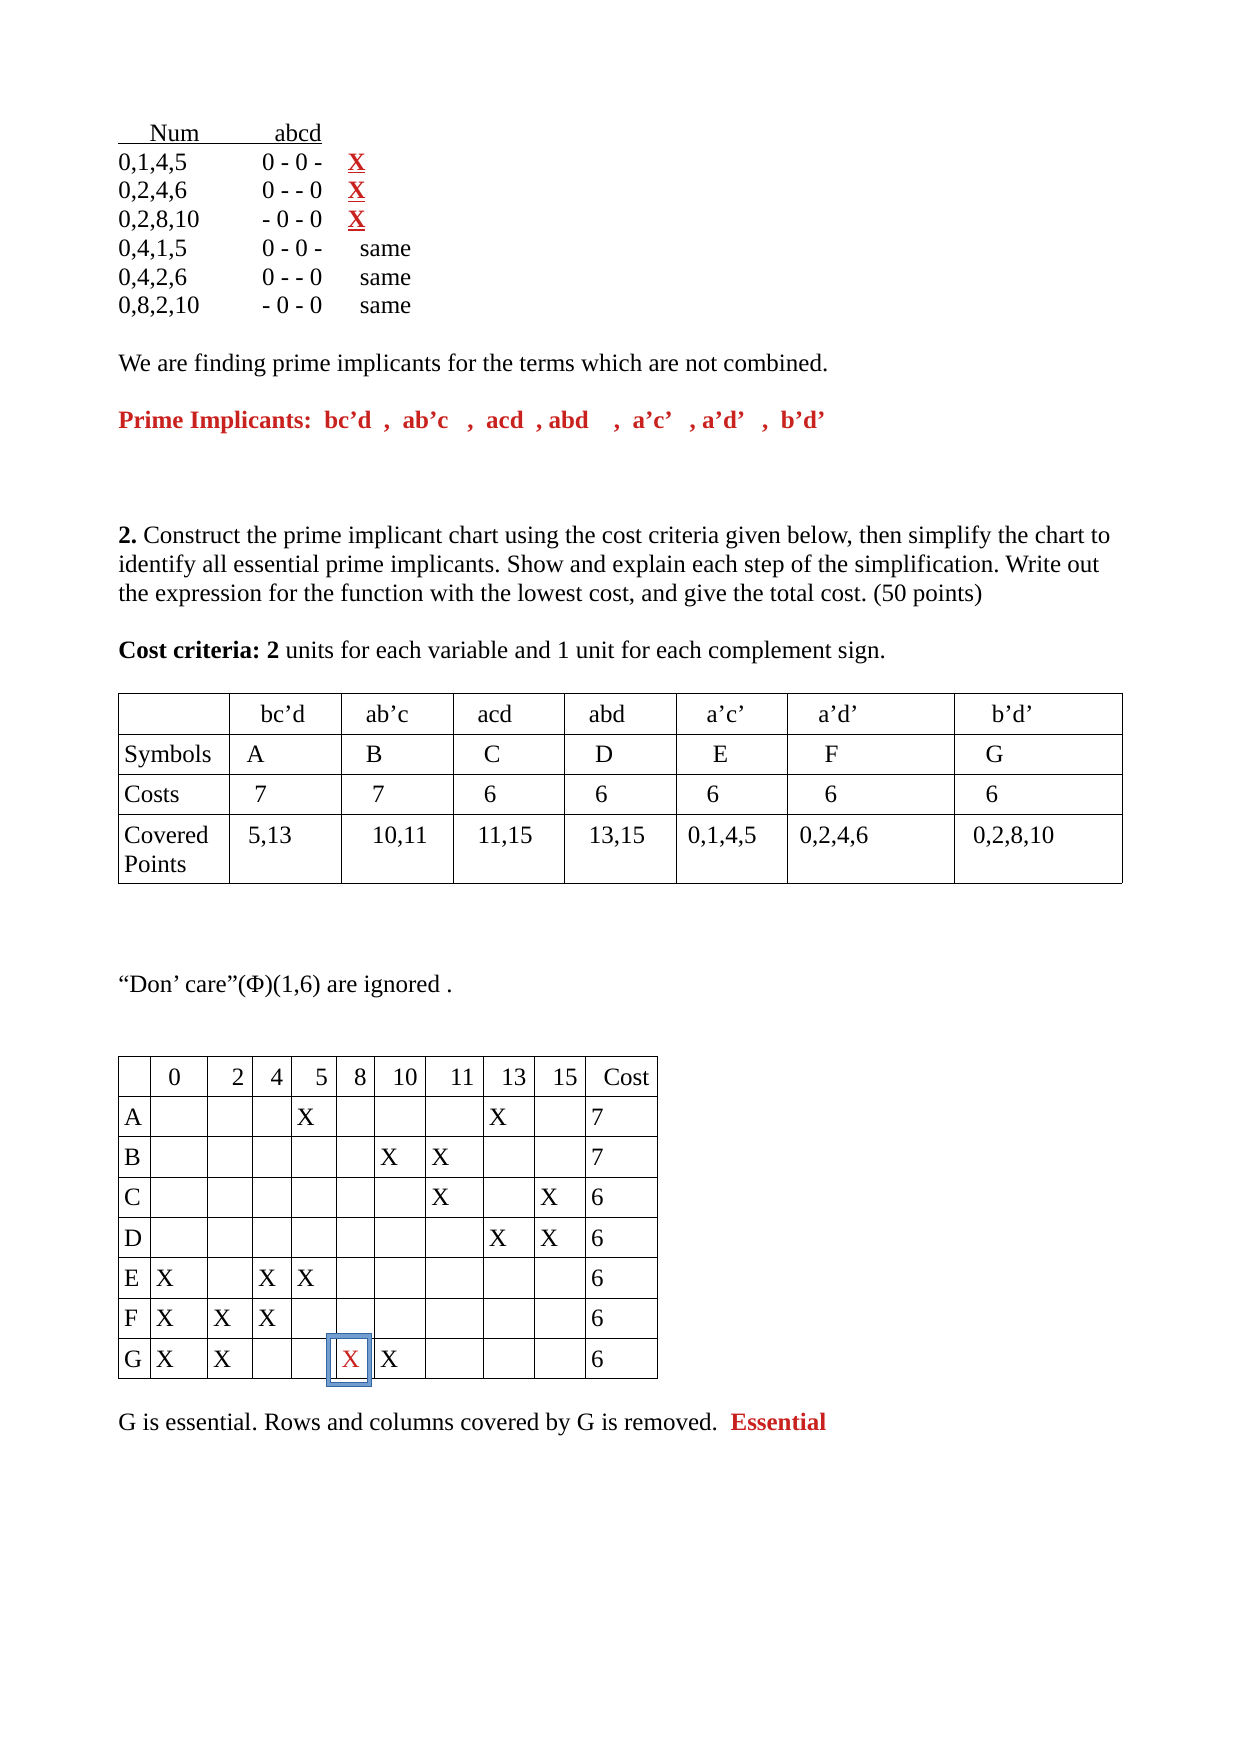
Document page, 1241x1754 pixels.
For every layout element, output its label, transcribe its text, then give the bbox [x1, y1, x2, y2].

table_cell [337, 1178, 374, 1217]
table_cell Symbols [119, 735, 229, 774]
table_cell C [119, 1178, 150, 1217]
table_cell [151, 1218, 207, 1257]
table_cell 13,15 [565, 815, 676, 883]
table_cell [292, 1137, 336, 1177]
table_cell B [119, 1137, 150, 1177]
table_cell [208, 1137, 252, 1177]
table_cell X [253, 1299, 291, 1338]
table_cell [426, 1339, 483, 1378]
table_cell [292, 1178, 336, 1217]
table_cell 0,2,4,6 [788, 815, 954, 883]
table_cell E [677, 735, 787, 774]
text 0,2,8,10 - 0 - 0 X [118, 204, 1122, 233]
table_cell [253, 1137, 291, 1177]
table_cell A [230, 735, 341, 774]
table_cell [535, 1258, 585, 1298]
table_cell [253, 1178, 291, 1217]
table_cell X [484, 1218, 534, 1257]
table_cell 10,11 [342, 815, 453, 883]
table_cell 6 [955, 775, 1122, 814]
text 0,2,4,6 0 - - 0 X [118, 176, 1122, 204]
table_cell X [292, 1258, 336, 1298]
table_header [119, 694, 229, 733]
text 2. Construct the prime implicant chart using the cost criteria given below, then simplify the chart to identify all essential prime implicants. Show and explain each step of the simplification. Write out the expression for the function with the lowest cost, and give the total cost. (50 points) [118, 521, 1122, 607]
table_cell 6 [586, 1299, 657, 1338]
table_cell [337, 1218, 374, 1257]
table_cell 5,13 [230, 815, 341, 883]
table_cell [331, 1339, 336, 1378]
table_cell 7 [342, 775, 453, 814]
text G is essential. Rows and columns covered by G is removed. Essential [118, 1407, 1122, 1436]
table_cell X [426, 1178, 483, 1217]
table_cell [337, 1097, 374, 1136]
table_cell [484, 1339, 534, 1378]
table_cell [535, 1339, 585, 1378]
table_cell [375, 1097, 425, 1136]
table_cell X [151, 1299, 207, 1338]
table_cell [426, 1218, 483, 1257]
text We are finding prime implicants for the terms which are not combined. [118, 348, 1122, 377]
text 0,1,4,5 0 - 0 - X [118, 147, 1122, 176]
table_cell X [375, 1339, 425, 1378]
table_cell [292, 1218, 336, 1257]
text Cost criteria: 2 units for each variable and 1 unit for each complement sign. [118, 636, 1122, 664]
table_cell E [119, 1258, 150, 1298]
table_cell Costs [119, 775, 229, 814]
table_cell [484, 1258, 534, 1298]
table_cell [208, 1097, 252, 1136]
table_header 4 [253, 1057, 291, 1096]
table_cell X [208, 1339, 252, 1378]
table_cell [208, 1178, 252, 1217]
table_cell X [292, 1097, 336, 1136]
table_cell 6 [586, 1339, 657, 1378]
table_header 0 [151, 1057, 207, 1096]
table_cell X [151, 1339, 207, 1378]
table_header 5 [292, 1057, 336, 1096]
table_cell 6 [788, 775, 954, 814]
table_cell [208, 1218, 252, 1257]
table_header 2 [208, 1057, 252, 1096]
table_header ab’c [342, 694, 453, 733]
table_cell F [119, 1299, 150, 1338]
table_cell X [535, 1178, 585, 1217]
table_cell 7 [230, 775, 341, 814]
table_cell A [119, 1097, 150, 1136]
table_header 13 [484, 1057, 534, 1096]
table_cell [535, 1299, 585, 1338]
table_header Cost [586, 1057, 657, 1096]
table_cell 6 [586, 1258, 657, 1298]
table_cell X [151, 1258, 207, 1298]
table_cell [375, 1178, 425, 1217]
table_cell [337, 1299, 374, 1338]
table_cell B [342, 735, 453, 774]
table_cell Covered Points [119, 815, 229, 883]
table_cell [484, 1178, 534, 1217]
table_cell [375, 1218, 425, 1257]
table_cell X [484, 1097, 534, 1136]
table_cell D [565, 735, 676, 774]
table_cell F [788, 735, 954, 774]
table_cell [426, 1258, 483, 1298]
table_cell [484, 1137, 534, 1177]
table_cell [292, 1299, 336, 1338]
table_header b’d’ [955, 694, 1122, 733]
table_cell [151, 1097, 207, 1136]
table_header acd [454, 694, 564, 733]
table_cell 7 [586, 1137, 657, 1177]
table_cell 6 [586, 1218, 657, 1257]
text 0,4,2,6 0 - - 0 same [118, 262, 1122, 291]
text “Don’ care”(Φ)(1,6) are ignored . [118, 969, 1122, 998]
table_cell [337, 1258, 374, 1298]
table_cell 6 [677, 775, 787, 814]
table_cell [375, 1258, 425, 1298]
table_cell 7 [586, 1097, 657, 1136]
table_cell [535, 1137, 585, 1177]
table_header 10 [375, 1057, 425, 1096]
table_cell [253, 1339, 291, 1378]
table_header 11 [426, 1057, 483, 1096]
text 0,8,2,10 - 0 - 0 same [118, 291, 1122, 319]
table_cell 0,1,4,5 [677, 815, 787, 883]
table_cell X [426, 1137, 483, 1177]
table_cell 6 [454, 775, 564, 814]
table_header [119, 1057, 150, 1096]
table_cell 6 [586, 1178, 657, 1217]
table_header bc’d [230, 694, 341, 733]
table_cell X [535, 1218, 585, 1257]
table_cell G [955, 735, 1122, 774]
table_header 15 [535, 1057, 585, 1096]
table_header abd [565, 694, 676, 733]
table_cell [253, 1218, 291, 1257]
text Prime Implicants: bc’d , ab’c , acd , abd , a’c’ , a’d’ , b’d’ [118, 406, 1122, 434]
table_cell C [454, 735, 564, 774]
table_cell 6 [565, 775, 676, 814]
table_cell [292, 1339, 326, 1378]
table_header a’d’ [788, 694, 954, 733]
table_cell X [375, 1137, 425, 1177]
table_cell [337, 1137, 374, 1177]
table_header 8 [337, 1057, 374, 1096]
table_cell [426, 1097, 483, 1136]
table_header a’c’ [677, 694, 787, 733]
text 0,4,1,5 0 - 0 - same [118, 233, 1122, 262]
table_cell [484, 1299, 534, 1338]
table_cell [208, 1258, 252, 1298]
table_cell [253, 1097, 291, 1136]
text Num abcd [118, 118, 1122, 147]
table_cell X [208, 1299, 252, 1338]
table_cell X [337, 1339, 367, 1378]
table_cell D [119, 1218, 150, 1257]
table_cell [375, 1299, 425, 1338]
table_cell G [119, 1339, 150, 1378]
table_cell [426, 1299, 483, 1338]
table_cell [151, 1178, 207, 1217]
table_cell X [253, 1258, 291, 1298]
table_cell 0,2,8,10 [955, 815, 1122, 883]
table_cell 11,15 [454, 815, 564, 883]
table_cell [535, 1097, 585, 1136]
table_cell [151, 1137, 207, 1177]
